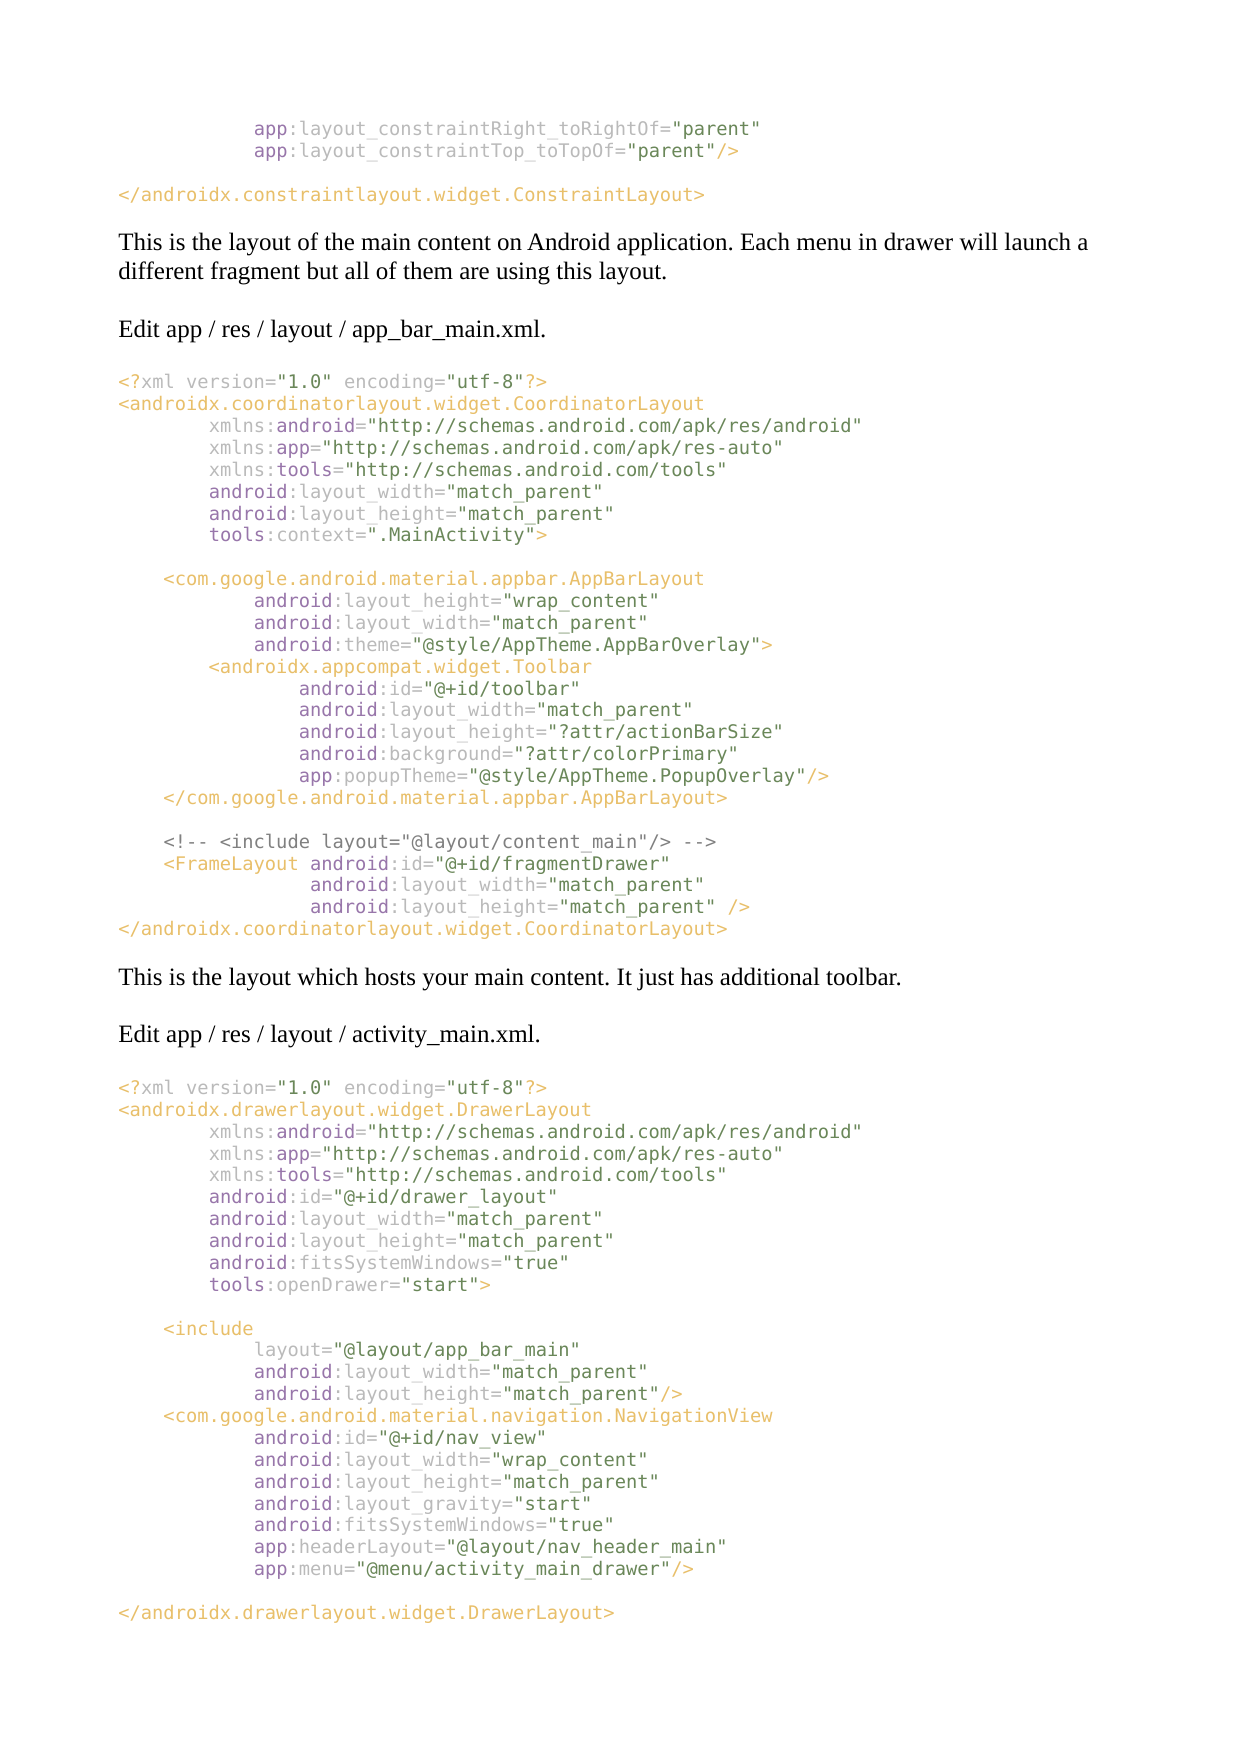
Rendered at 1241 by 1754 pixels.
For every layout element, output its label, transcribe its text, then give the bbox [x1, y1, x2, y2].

text app:layout_constraintRight_toRightOf="parent" app:layout_constraintTop_toTopOf="parent"/> </androidx.constraintlayout.widget.ConstraintLayout> [118, 118, 1122, 206]
text <?xml version="1.0" encoding="utf-8"?> <androidx.coordinatorlayout.widget.CoordinatorLayout xmlns:android="http://schemas.android.com/apk/res/android" xmlns:app="http://schemas.android.com/apk/res-auto" xmlns:tools="http://schemas.android.com/tools" android:layout_width="match_parent" android:layout_height="match_parent" tools:context=".MainActivity"> <com.google.android.material.appbar.AppBarLayout android:layout_height="wrap_content" android:layout_width="match_parent" android:theme="@style/AppTheme.AppBarOverlay"> <androidx.appcompat.widget.Toolbar android:id="@+id/toolbar" android:layout_width="match_parent" android:layout_height="?attr/actionBarSize" android:background="?attr/colorPrimary" app:popupTheme="@style/AppTheme.PopupOverlay"/> </com.google.android.material.appbar.AppBarLayout> <!-- <include layout="@layout/content_main"/> --> <FrameLayout android:id="@+id/fragmentDrawer" android:layout_width="match_parent" android:layout_height="match_parent" /> </androidx.coordinatorlayout.widget.CoordinatorLayout> [118, 371, 1122, 940]
text <?xml version="1.0" encoding="utf-8"?> <androidx.drawerlayout.widget.DrawerLayout xmlns:android="http://schemas.android.com/apk/res/android" xmlns:app="http://schemas.android.com/apk/res-auto" xmlns:tools="http://schemas.android.com/tools" android:id="@+id/drawer_layout" android:layout_width="match_parent" android:layout_height="match_parent" android:fitsSystemWindows="true" tools:openDrawer="start"> <include layout="@layout/app_bar_main" android:layout_width="match_parent" android:layout_height="match_parent"/> <com.google.android.material.navigation.NavigationView android:id="@+id/nav_view" android:layout_width="wrap_content" android:layout_height="match_parent" android:layout_gravity="start" android:fitsSystemWindows="true" app:headerLayout="@layout/nav_header_main" app:menu="@menu/activity_main_drawer"/> </androidx.drawerlayout.widget.DrawerLayout> [118, 1077, 1122, 1624]
text This is the layout of the main content on Android application. Each menu in drawer will launch a different fragment but all of them are using this layout. [118, 227, 1122, 285]
text Edit app / res / layout / activity_main.xml. [118, 1019, 1122, 1048]
text Edit app / res / layout / app_bar_main.xml. [118, 314, 1122, 342]
text This is the layout which hosts your main content. It just has additional toolbar. [118, 962, 1122, 991]
